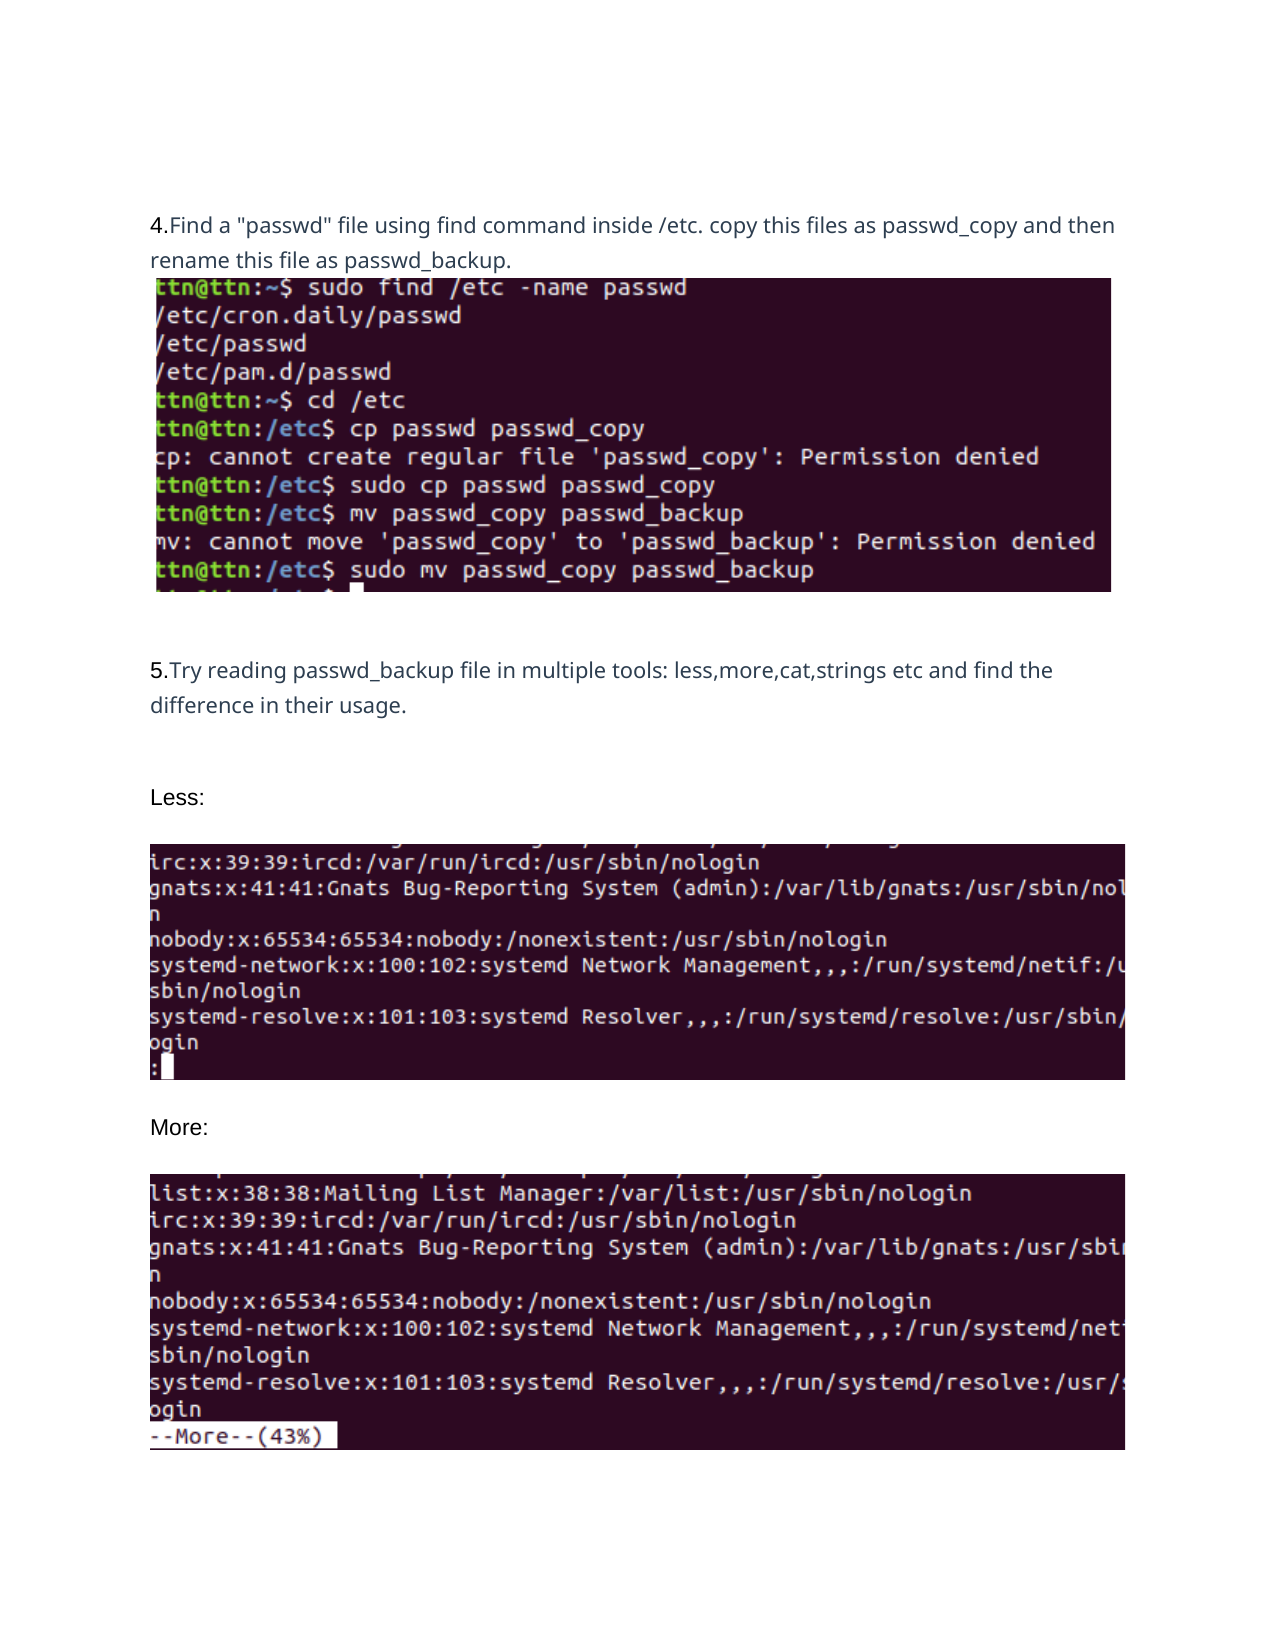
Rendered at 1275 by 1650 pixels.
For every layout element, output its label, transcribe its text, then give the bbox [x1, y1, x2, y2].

text 5.Try reading passwd_backup file in multiple tools: less,more,cat,strings etc and find the difference in their usage. [150, 656, 1125, 719]
picture [156, 278, 1112, 592]
text Less: [150, 784, 1125, 811]
text 4.Find a "passwd" file using find command inside /etc. copy this files as passwd_copy and then rename this file as passwd_backup. [150, 210, 1125, 274]
picture [150, 1174, 1125, 1450]
picture [150, 844, 1125, 1080]
text More: [150, 1114, 1125, 1141]
